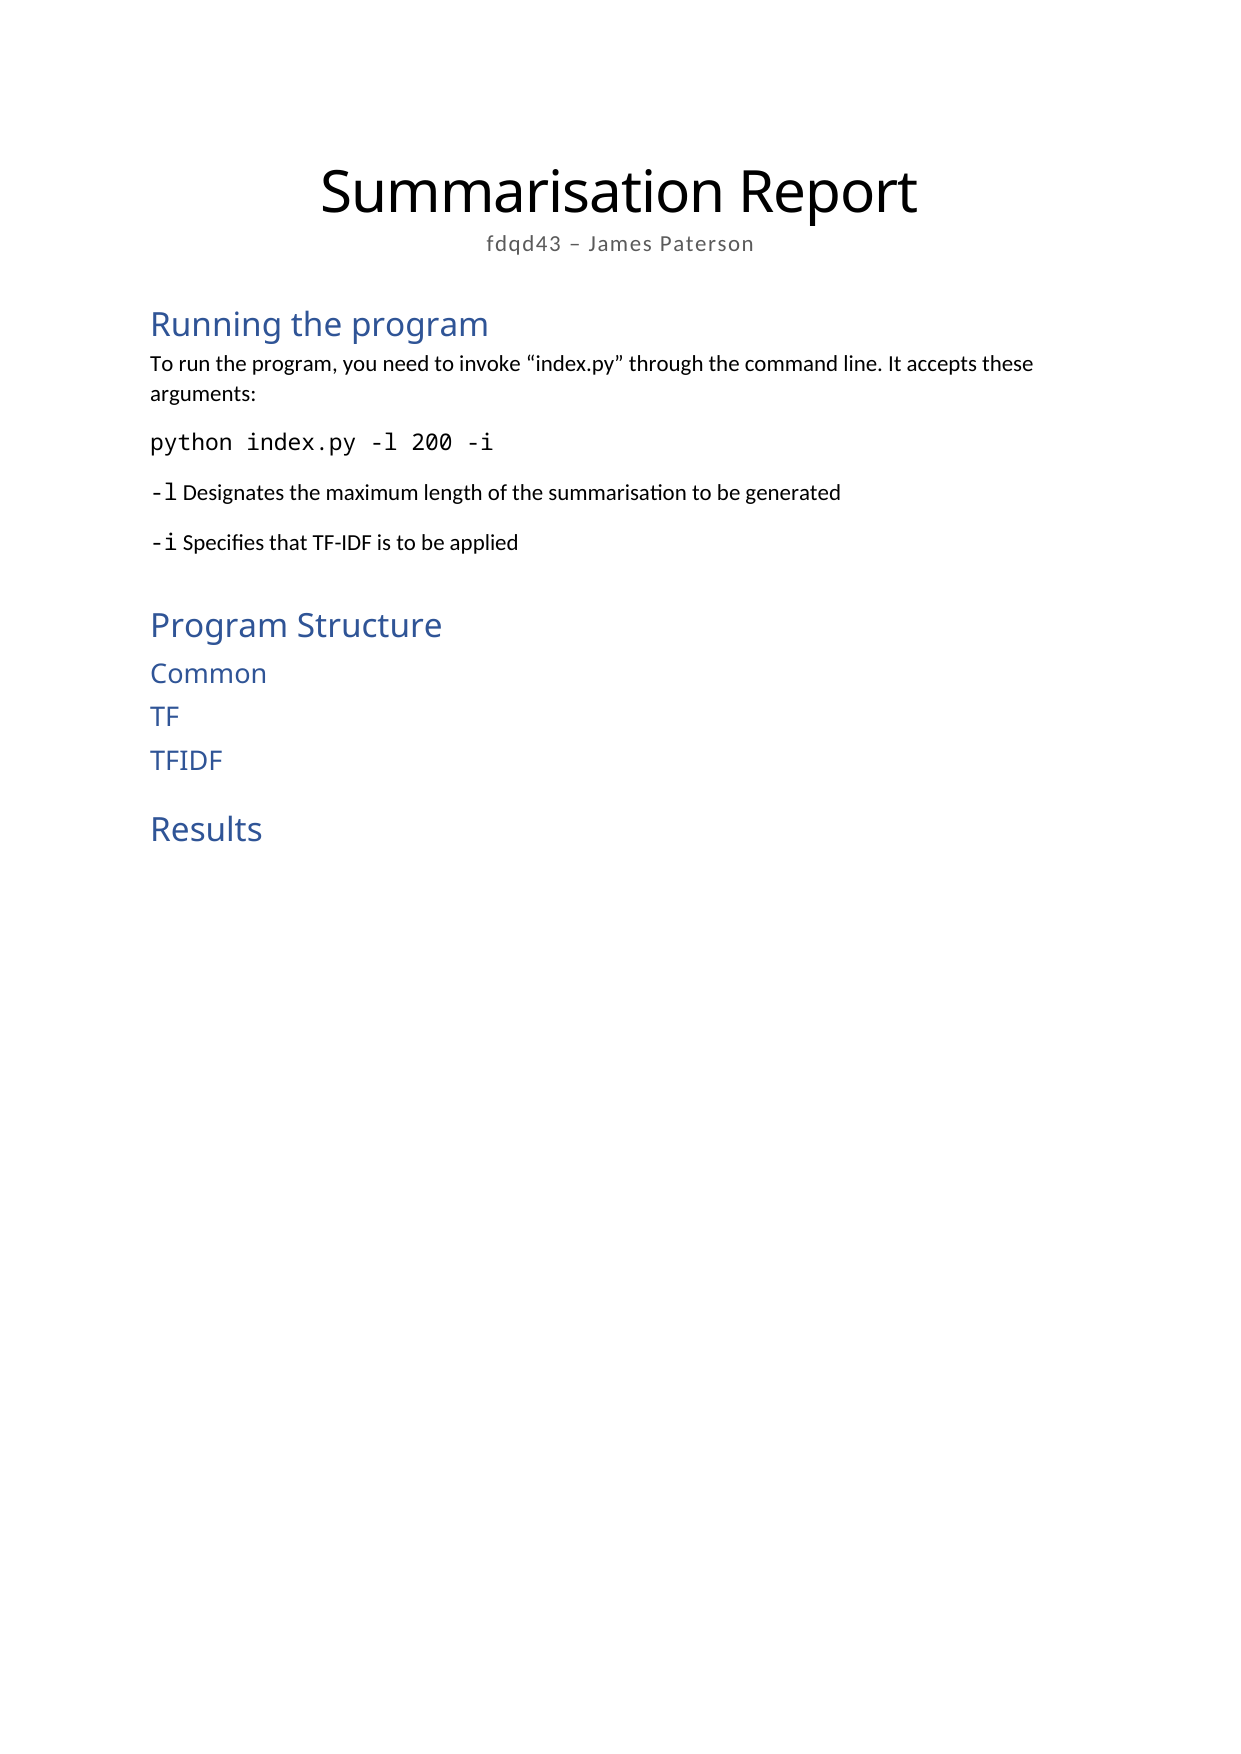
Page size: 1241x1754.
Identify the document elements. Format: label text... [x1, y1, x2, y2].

subtitle Common [150, 654, 1090, 691]
subtitle fdqd43 – James Paterson [150, 229, 1090, 257]
subtitle Program Structure [150, 601, 1090, 647]
text To run the program, you need to invoke “index.py” through the command line. It accepts these arguments: [150, 349, 1090, 407]
subtitle TF [150, 698, 1090, 734]
subtitle Running the program [150, 301, 1090, 346]
text python index.py -l 200 -i [150, 426, 1090, 457]
text -l Designates the maximum length of the summarisation to be generated [150, 476, 1090, 507]
subtitle TFIDF [150, 741, 1090, 778]
text -i Specifies that TF-IDF is to be applied [150, 526, 1090, 557]
title Summarisation Report [150, 150, 1090, 229]
subtitle Results [150, 806, 1090, 851]
